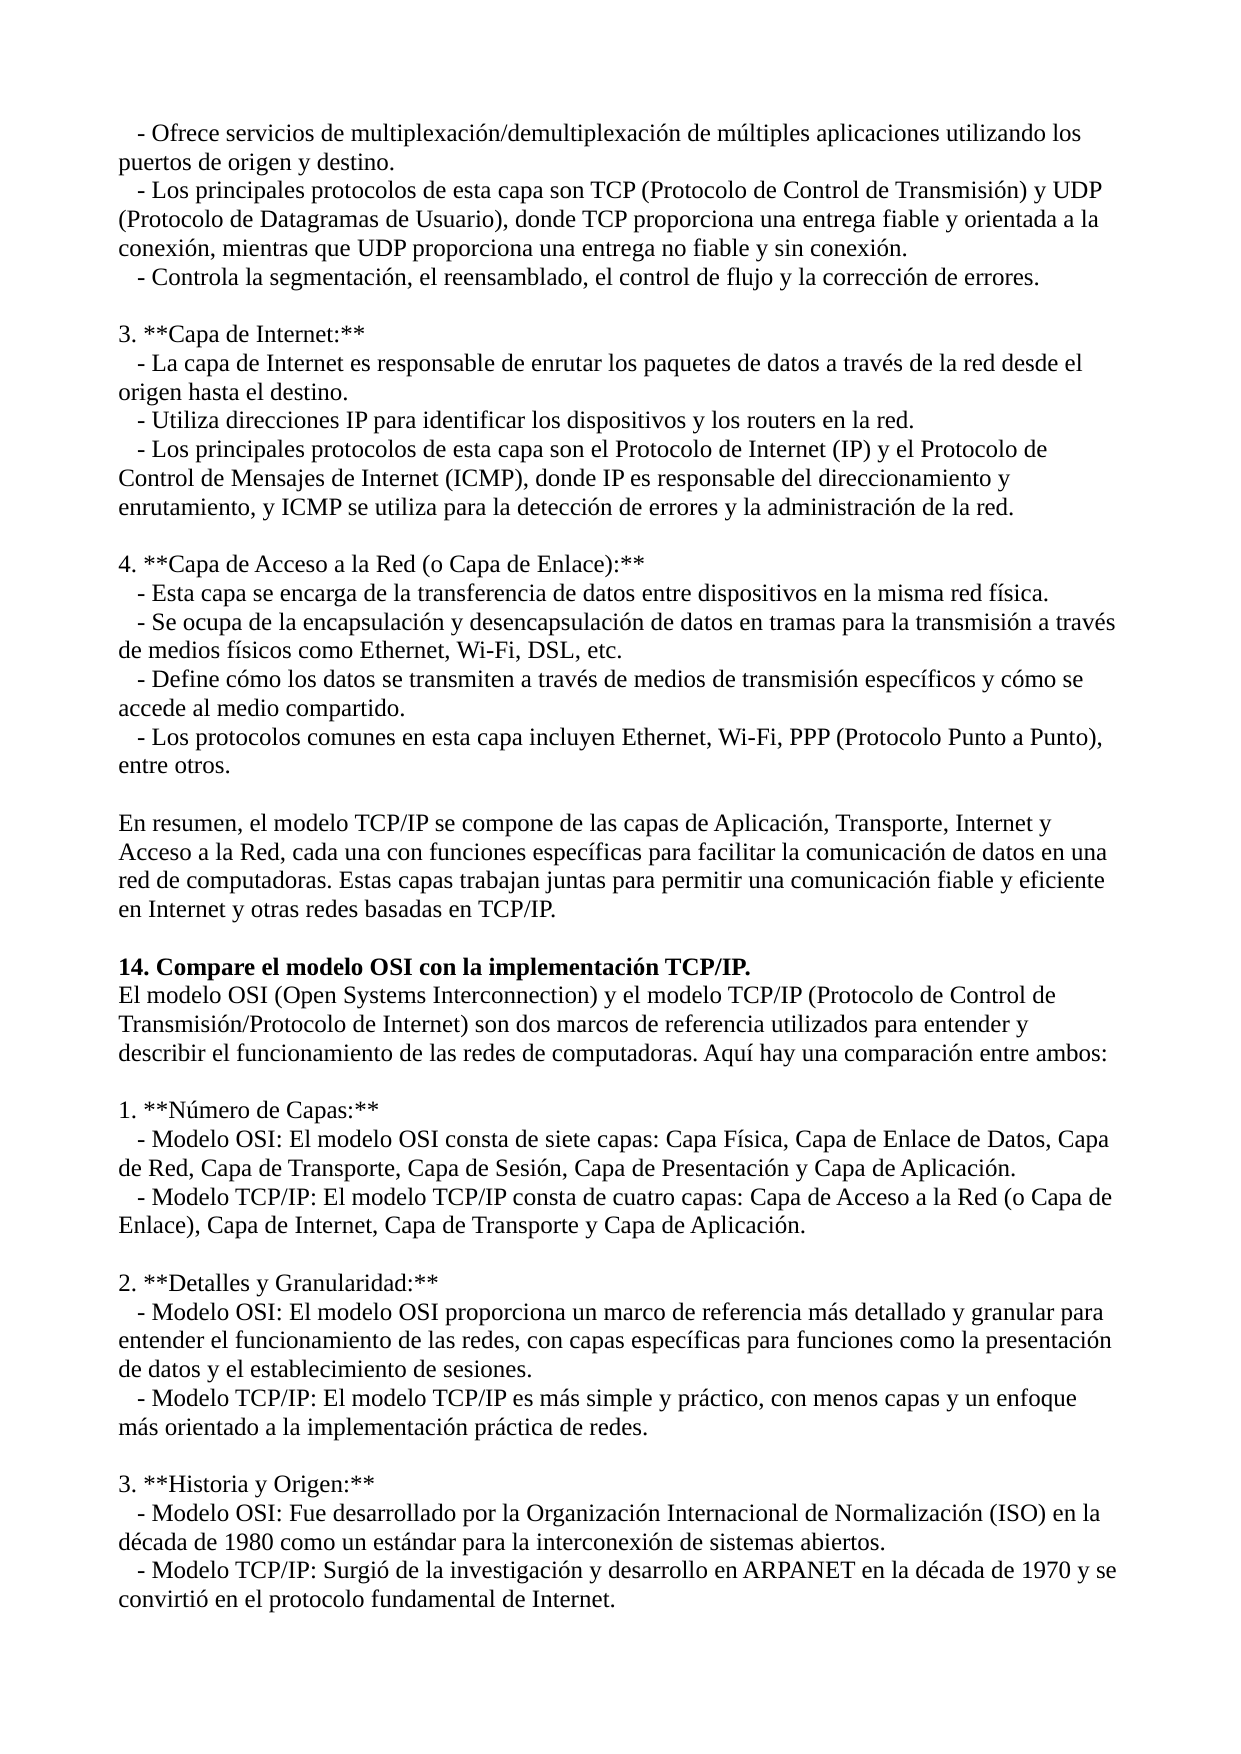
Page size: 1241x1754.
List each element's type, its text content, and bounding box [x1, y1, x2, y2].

text - Esta capa se encarga de la transferencia de datos entre dispositivos en la misma red física. [118, 578, 1122, 607]
text - Modelo TCP/IP: El modelo TCP/IP es más simple y práctico, con menos capas y un enfoque más orientado a la implementación práctica de redes. [118, 1383, 1122, 1441]
text 3. **Historia y Origen:** [118, 1469, 1122, 1498]
text - Modelo OSI: El modelo OSI consta de siete capas: Capa Física, Capa de Enlace de Datos, Capa de Red, Capa de Transporte, Capa de Sesión, Capa de Presentación y Capa de Aplicación. [118, 1124, 1122, 1182]
text - Los principales protocolos de esta capa son TCP (Protocolo de Control de Transmisión) y UDP (Protocolo de Datagramas de Usuario), donde TCP proporciona una entrega fiable y orientada a la conexión, mientras que UDP proporciona una entrega no fiable y sin conexión. [118, 176, 1122, 262]
text En resumen, el modelo TCP/IP se compone de las capas de Aplicación, Transporte, Internet y Acceso a la Red, cada una con funciones específicas para facilitar la comunicación de datos en una red de computadoras. Estas capas trabajan juntas para permitir una comunicación fiable y eficiente en Internet y otras redes basadas en TCP/IP. [118, 808, 1122, 923]
text 2. **Detalles y Granularidad:** [118, 1268, 1122, 1297]
text - Define cómo los datos se transmiten a través de medios de transmisión específicos y cómo se accede al medio compartido. [118, 664, 1122, 722]
text - Los principales protocolos de esta capa son el Protocolo de Internet (IP) y el Protocolo de Control de Mensajes de Internet (ICMP), donde IP es responsable del direccionamiento y enrutamiento, y ICMP se utiliza para la detección de errores y la administración de la red. [118, 434, 1122, 521]
text 4. **Capa de Acceso a la Red (o Capa de Enlace):** [118, 549, 1122, 578]
text 14. Compare el modelo OSI con la implementación TCP/IP. [118, 952, 1122, 981]
text - Utiliza direcciones IP para identificar los dispositivos y los routers en la red. [118, 406, 1122, 434]
text - Se ocupa de la encapsulación y desencapsulación de datos en tramas para la transmisión a través de medios físicos como Ethernet, Wi-Fi, DSL, etc. [118, 607, 1122, 664]
text - Modelo OSI: El modelo OSI proporciona un marco de referencia más detallado y granular para entender el funcionamiento de las redes, con capas específicas para funciones como la presentación de datos y el establecimiento de sesiones. [118, 1297, 1122, 1383]
text 1. **Número de Capas:** [118, 1096, 1122, 1124]
text - Los protocolos comunes en esta capa incluyen Ethernet, Wi-Fi, PPP (Protocolo Punto a Punto), entre otros. [118, 722, 1122, 779]
text 3. **Capa de Internet:** [118, 319, 1122, 348]
text - Ofrece servicios de multiplexación/demultiplexación de múltiples aplicaciones utilizando los puertos de origen y destino. [118, 118, 1122, 176]
text - Modelo OSI: Fue desarrollado por la Organización Internacional de Normalización (ISO) en la década de 1980 como un estándar para la interconexión de sistemas abiertos. [118, 1498, 1122, 1556]
text - Modelo TCP/IP: Surgió de la investigación y desarrollo en ARPANET en la década de 1970 y se convirtió en el protocolo fundamental de Internet. [118, 1556, 1122, 1613]
text - Controla la segmentación, el reensamblado, el control de flujo y la corrección de errores. [118, 262, 1122, 291]
text El modelo OSI (Open Systems Interconnection) y el modelo TCP/IP (Protocolo de Control de Transmisión/Protocolo de Internet) son dos marcos de referencia utilizados para entender y describir el funcionamiento de las redes de computadoras. Aquí hay una comparación entre ambos: [118, 981, 1122, 1067]
text - La capa de Internet es responsable de enrutar los paquetes de datos a través de la red desde el origen hasta el destino. [118, 348, 1122, 406]
text - Modelo TCP/IP: El modelo TCP/IP consta de cuatro capas: Capa de Acceso a la Red (o Capa de Enlace), Capa de Internet, Capa de Transporte y Capa de Aplicación. [118, 1182, 1122, 1239]
